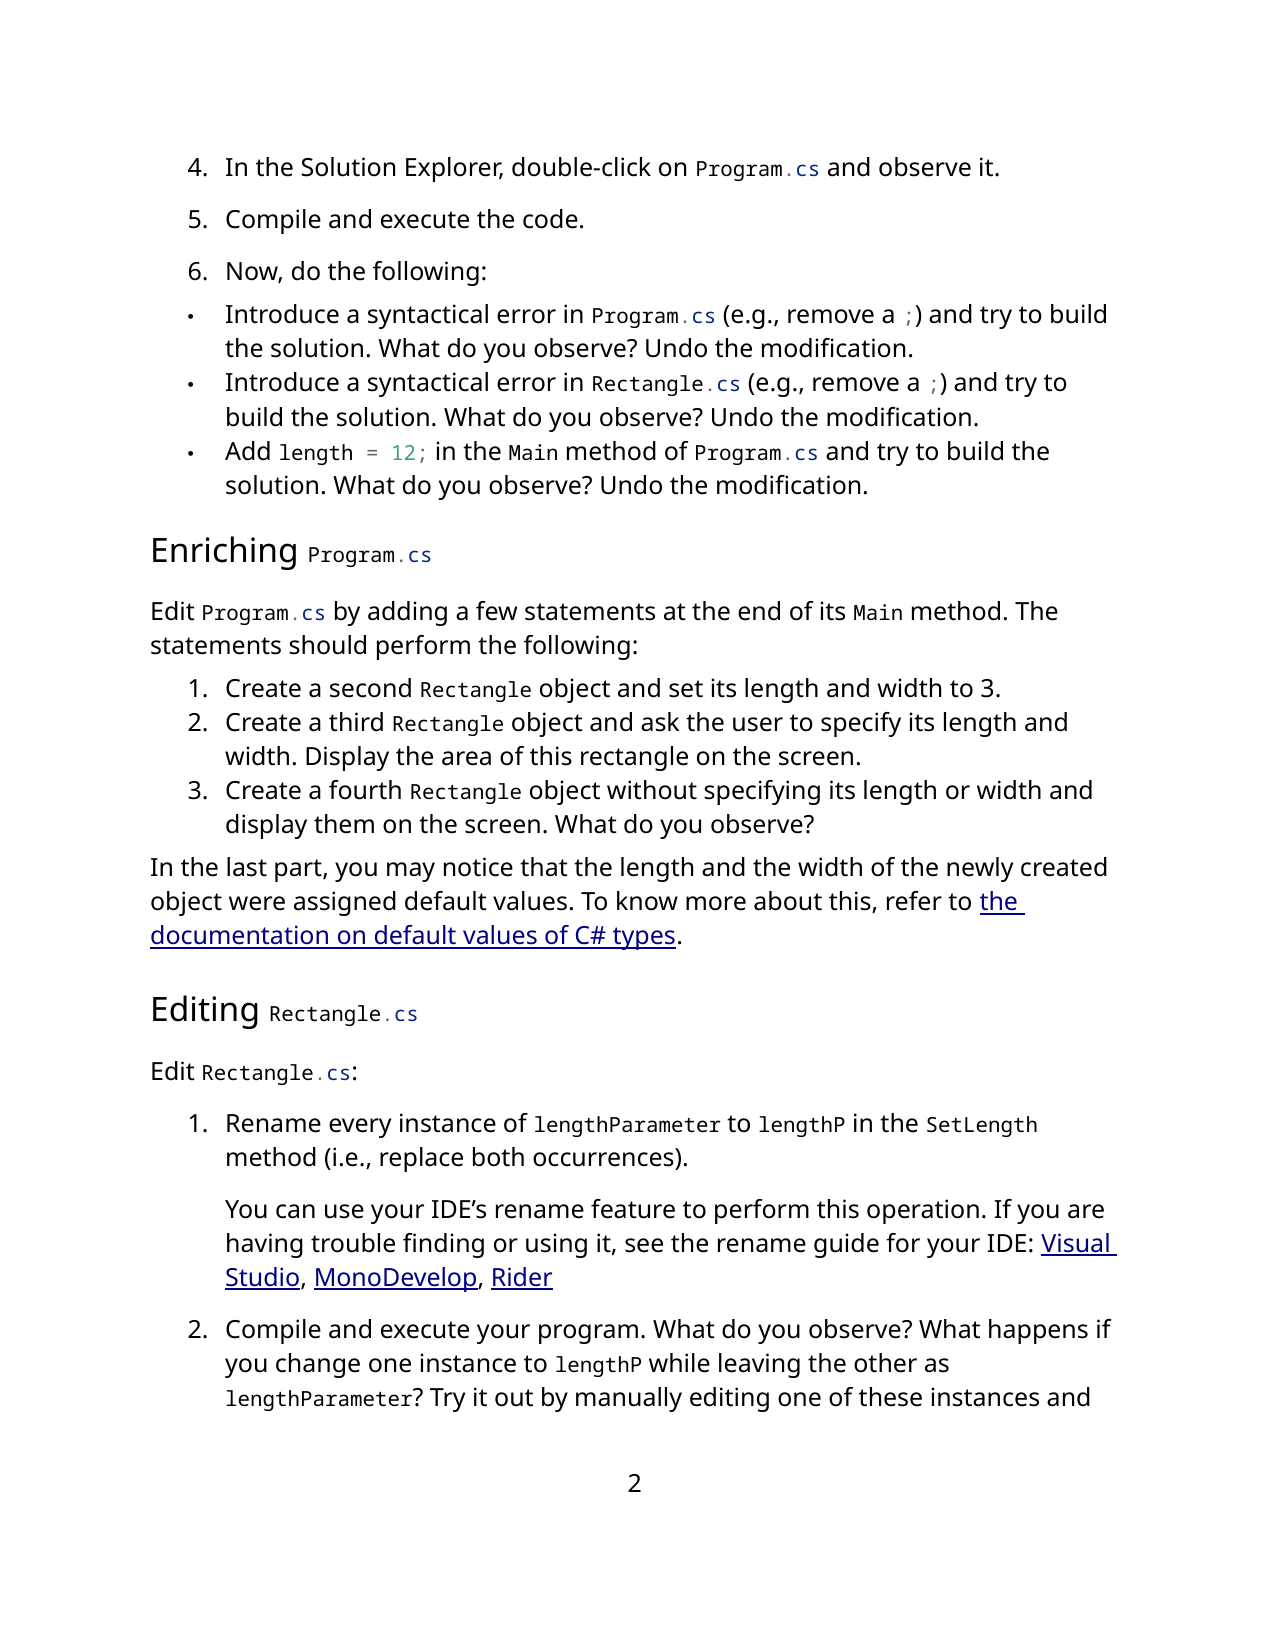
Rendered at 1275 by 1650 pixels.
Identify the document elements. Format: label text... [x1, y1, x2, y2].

list Compile and execute your program. What do you observe? What happens if you change one instance to lengthP while leaving the other as lengthParameter? Try it out by manually editing one of these instances and [187, 1311, 1125, 1413]
text In the last part, you may notice that the length and the width of the newly created object were assigned default values. To know more about this, refer to the documentation on default values of C# types. [150, 850, 1125, 952]
list Now, do the following: [187, 254, 1125, 288]
subtitle Enriching Program.cs [150, 526, 1125, 572]
list Compile and execute the code. [187, 202, 1125, 236]
list In the Solution Explorer, double-click on Program.cs and observe it. [187, 150, 1125, 184]
list Create a fourth Rectangle object without specifying its length or width and display them on the screen. What do you observe? [187, 773, 1125, 841]
list You can use your IDE’s rename feature to perform this operation. If you are having trouble finding or using it, see the rename guide for your IDE: Visual Studio, MonoDevelop, Rider [187, 1191, 1125, 1293]
list Create a second Rectangle object and set its length and width to 3. [187, 671, 1125, 705]
subtitle Editing Rectangle.cs [150, 986, 1125, 1032]
list Create a third Rectangle object and ask the user to specify its length and width. Display the area of this rectangle on the screen. [187, 705, 1125, 773]
text Edit Program.cs by adding a few statements at the end of its Main method. The statements should perform the following: [150, 593, 1125, 662]
text Edit Rectangle.cs: [150, 1053, 1125, 1087]
list Rename every instance of lengthParameter to lengthP in the SetLength method (i.e., replace both occurrences). [187, 1105, 1125, 1173]
list Add length = 12; in the Main method of Program.cs and try to build the solution. What do you observe? Undo the modification. [187, 433, 1125, 501]
list Introduce a syntactical error in Program.cs (e.g., remove a ;) and try to build the solution. What do you observe? Undo the modification. [187, 297, 1125, 365]
list Introduce a syntactical error in Rectangle.cs (e.g., remove a ;) and try to build the solution. What do you observe? Undo the modification. [187, 365, 1125, 433]
